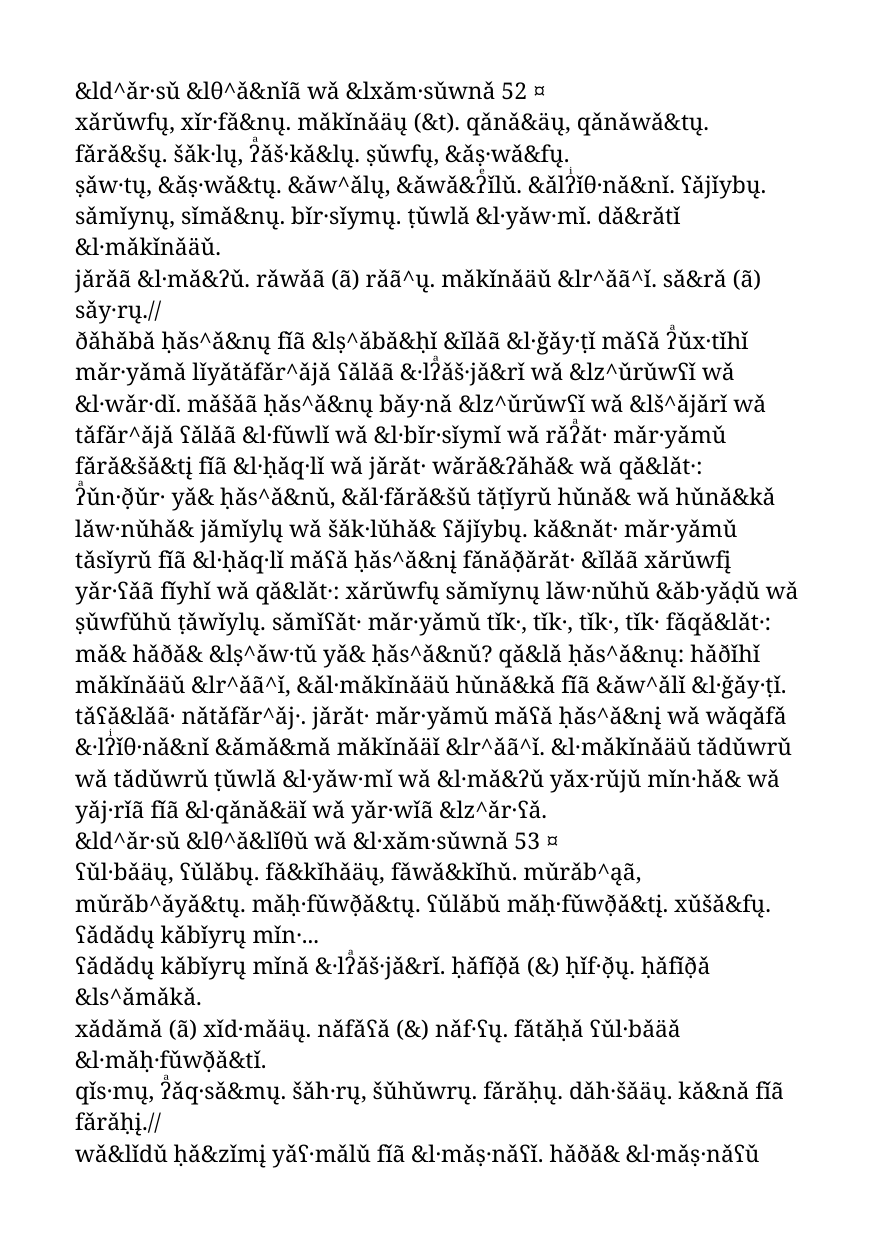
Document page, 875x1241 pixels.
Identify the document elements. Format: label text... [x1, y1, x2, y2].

text wǎ&lǐdǔ ḥǎ&zǐmį yǎʕ·mǎlǔ fǐã &l·mǎṣ·nǎʕǐ. hǎðǎ& &l·mǎṣ·nǎʕǔ [75, 1137, 799, 1169]
text ṣǎw·tų, &ǎṣ·wǎ&tų. &ǎw^ǎlų, &ǎwǎ&ʔͤǐlǔ. &ǎlʔͥǐθ·nǎ&nǐ. ʕǎjǐybų. [75, 169, 799, 200]
text fǎrǎ&šų. šǎk·lų, ʔͣǎš·kǎ&lų. ṣǔwfų, &ǎṣ·wǎ&fų. [75, 137, 799, 169]
text &ld^ǎr·sǔ &lθ^ǎ&nǐã wǎ &lxǎm·sǔwnǎ 52 ¤ [75, 75, 799, 106]
text ʕǔl·bǎäų, ʕǔlǎbų. fǎ&kǐhǎäų, fǎwǎ&kǐhǔ. mǔrǎb^ąã, mǔrǎb^ǎyǎ&tų. mǎḥ·fǔwð̣ǎ&tų. ʕǔlǎbǔ mǎḥ·fǔwð̣ǎ&tį. xǔšǎ&fų. ʕǎdǎdų kǎbǐyrų mǐn·... [75, 856, 799, 950]
text ʕǎdǎdų kǎbǐyrų mǐnǎ &·lʔͣǎš·jǎ&rǐ. ḥǎfǐð̣ǎ (&) ḥǐf·ð̣ų. ḥǎfǐð̣ǎ &ls^ǎmǎkǎ. [75, 950, 799, 1012]
text xǎrǔwfų, xǐr·fǎ&nų. mǎkǐnǎäų (&t). qǎnǎ&äų, qǎnǎwǎ&tų. [75, 106, 799, 137]
text xǎdǎmǎ (ã) xǐd·mǎäų. nǎfǎʕǎ (&) nǎf·ʕų. fǎtǎḥǎ ʕǔl·bǎäǎ &l·mǎḥ·fǔwð̣ǎ&tǐ. [75, 1012, 799, 1075]
text sǎmǐynų, sǐmǎ&nų. bǐr·sǐymų. ṭǔwlǎ &l·yǎw·mǐ. dǎ&rǎtǐ &l·mǎkǐnǎäǔ. [75, 200, 799, 262]
text &ld^ǎr·sǔ &lθ^ǎ&lǐθǔ wǎ &l·xǎm·sǔwnǎ 53 ¤ [75, 825, 799, 856]
text ðǎhǎbǎ ḥǎs^ǎ&nų fǐã &lṣ^ǎbǎ&ḥǐ &ǐlǎã &l·ǧǎy·ṭǐ mǎʕǎ ʔͣǔx·tǐhǐ mǎr·yǎmǎ lǐyǎtǎfǎr^ǎjǎ ʕǎlǎã &·lʔͣǎš·jǎ&rǐ wǎ &lz^ǔrǔwʕǐ wǎ &l·wǎr·dǐ. mǎšǎã ḥǎs^ǎ&nų bǎy·nǎ &lz^ǔrǔwʕǐ wǎ &lš^ǎjǎrǐ wǎ tǎfǎr^ǎjǎ ʕǎlǎã &l·fǔwlǐ wǎ &l·bǐr·sǐymǐ wǎ rǎʔͣǎt· mǎr·yǎmǔ fǎrǎ&šǎ&tį fǐã &l·ḥǎq·lǐ wǎ jǎrǎt· wǎrǎ&ʔǎhǎ& wǎ qǎ&lǎt·: ʔͣǔn·ð̣ǔr· yǎ& ḥǎs^ǎ&nǔ, &ǎl·fǎrǎ&šǔ tǎṭǐyrǔ hǔnǎ& wǎ hǔnǎ&kǎ lǎw·nǔhǎ& jǎmǐylų wǎ šǎk·lǔhǎ& ʕǎjǐybų. kǎ&nǎt· mǎr·yǎmǔ tǎsǐyrǔ fǐã &l·ḥǎq·lǐ mǎʕǎ ḥǎs^ǎ&nį fǎnǎð̣ǎrǎt· &ǐlǎã xǎrǔwfį yǎr·ʕǎã fǐyhǐ wǎ qǎ&lǎt·: xǎrǔwfų sǎmǐynų lǎw·nǔhǔ &ǎb·yǎḍǔ wǎ ṣǔwfǔhǔ ṭǎwǐylų. sǎmǐʕǎt· mǎr·yǎmǔ tǐk·, tǐk·, tǐk·, tǐk· fǎqǎ&lǎt·: mǎ& hǎðǎ& &lṣ^ǎw·tǔ yǎ& ḥǎs^ǎ&nǔ? qǎ&lǎ ḥǎs^ǎ&nų: hǎðǐhǐ mǎkǐnǎäǔ &lr^ǎã^ǐ, &ǎl·mǎkǐnǎäǔ hǔnǎ&kǎ fǐã &ǎw^ǎlǐ &l·ǧǎy·ṭǐ. tǎʕǎ&lǎã· nǎtǎfǎr^ǎj·. jǎrǎt· mǎr·yǎmǔ mǎʕǎ ḥǎs^ǎ&nį wǎ wǎqǎfǎ &·lʔͥǐθ·nǎ&nǐ &ǎmǎ&mǎ mǎkǐnǎäǐ &lr^ǎã^ǐ. &l·mǎkǐnǎäǔ tǎdǔwrǔ wǎ tǎdǔwrǔ ṭǔwlǎ &l·yǎw·mǐ wǎ &l·mǎ&ʔǔ yǎx·rǔjǔ mǐn·hǎ& wǎ yǎj·rǐã fǐã &l·qǎnǎ&äǐ wǎ yǎr·wǐã &lz^ǎr·ʕǎ. [75, 325, 799, 825]
text qǐs·mų, ʔͣǎq·sǎ&mų. šǎh·rų, šǔhǔwrų. fǎrǎḥų. dǎh·šǎäų. kǎ&nǎ fǐã fǎrǎḥį.// [75, 1075, 799, 1137]
text jǎrǎã &l·mǎ&ʔǔ. rǎwǎã (ã) rǎã^ų. mǎkǐnǎäǔ &lr^ǎã^ǐ. sǎ&rǎ (ã) sǎy·rų.// [75, 262, 799, 325]
